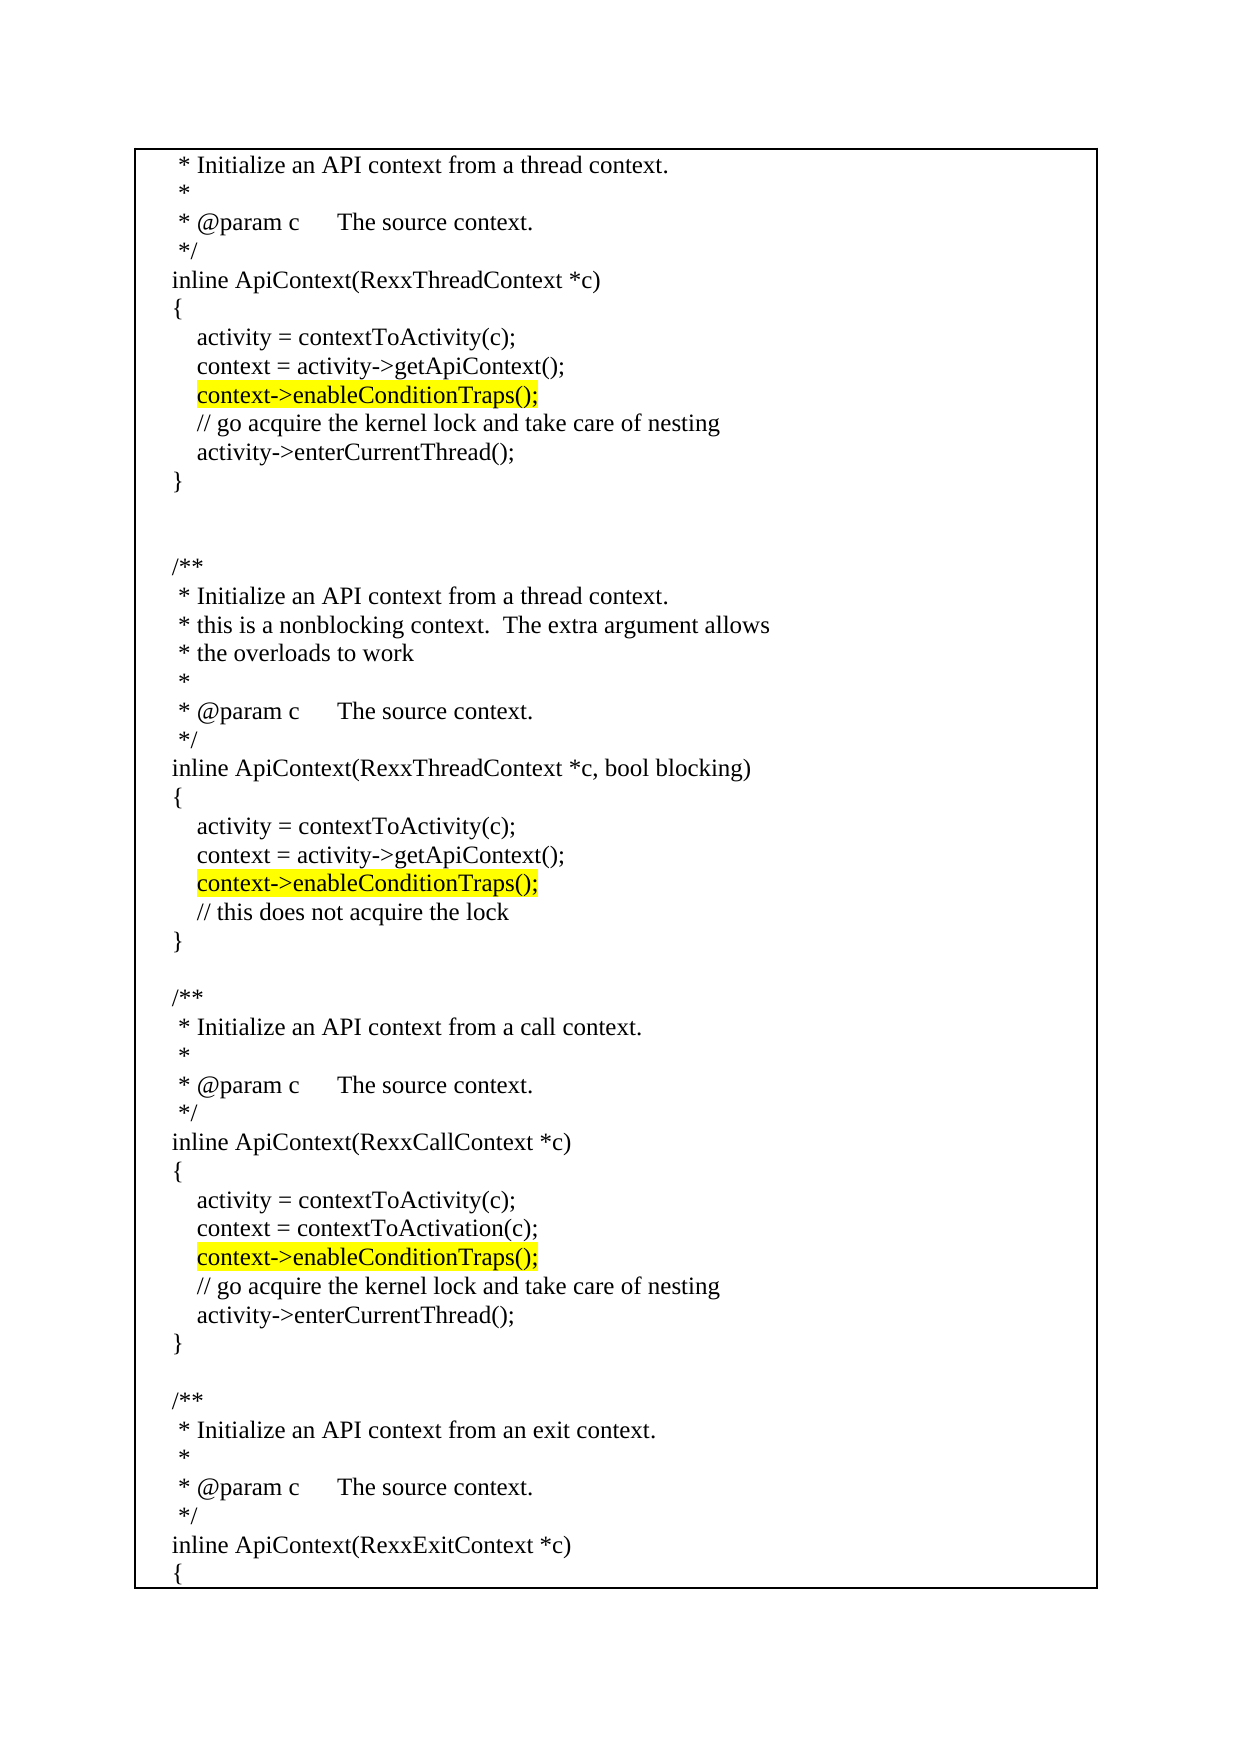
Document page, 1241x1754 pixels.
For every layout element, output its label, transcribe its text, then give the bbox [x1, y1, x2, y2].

table_header * Initialize an API context from a thread context. * * @param c The source context. */ inline ApiContext(RexxThreadContext *c) { activity = contextToActivity(c); context = activity->getApiContext(); context->enableConditionTraps(); // go acquire the kernel lock and take care of nesting activity->enterCurrentThread(); } /** * Initialize an API context from a thread context. * this is a nonblocking context. The extra argument allows * the overloads to work * * @param c The source context. */ inline ApiContext(RexxThreadContext *c, bool blocking) { activity = contextToActivity(c); context = activity->getApiContext(); context->enableConditionTraps(); // this does not acquire the lock } /** * Initialize an API context from a call context. * * @param c The source context. */ inline ApiContext(RexxCallContext *c) { activity = contextToActivity(c); context = contextToActivation(c); context->enableConditionTraps(); // go acquire the kernel lock and take care of nesting activity->enterCurrentThread(); } /** * Initialize an API context from an exit context. * * @param c The source context. */ inline ApiContext(RexxExitContext *c) { [136, 150, 1096, 1587]
